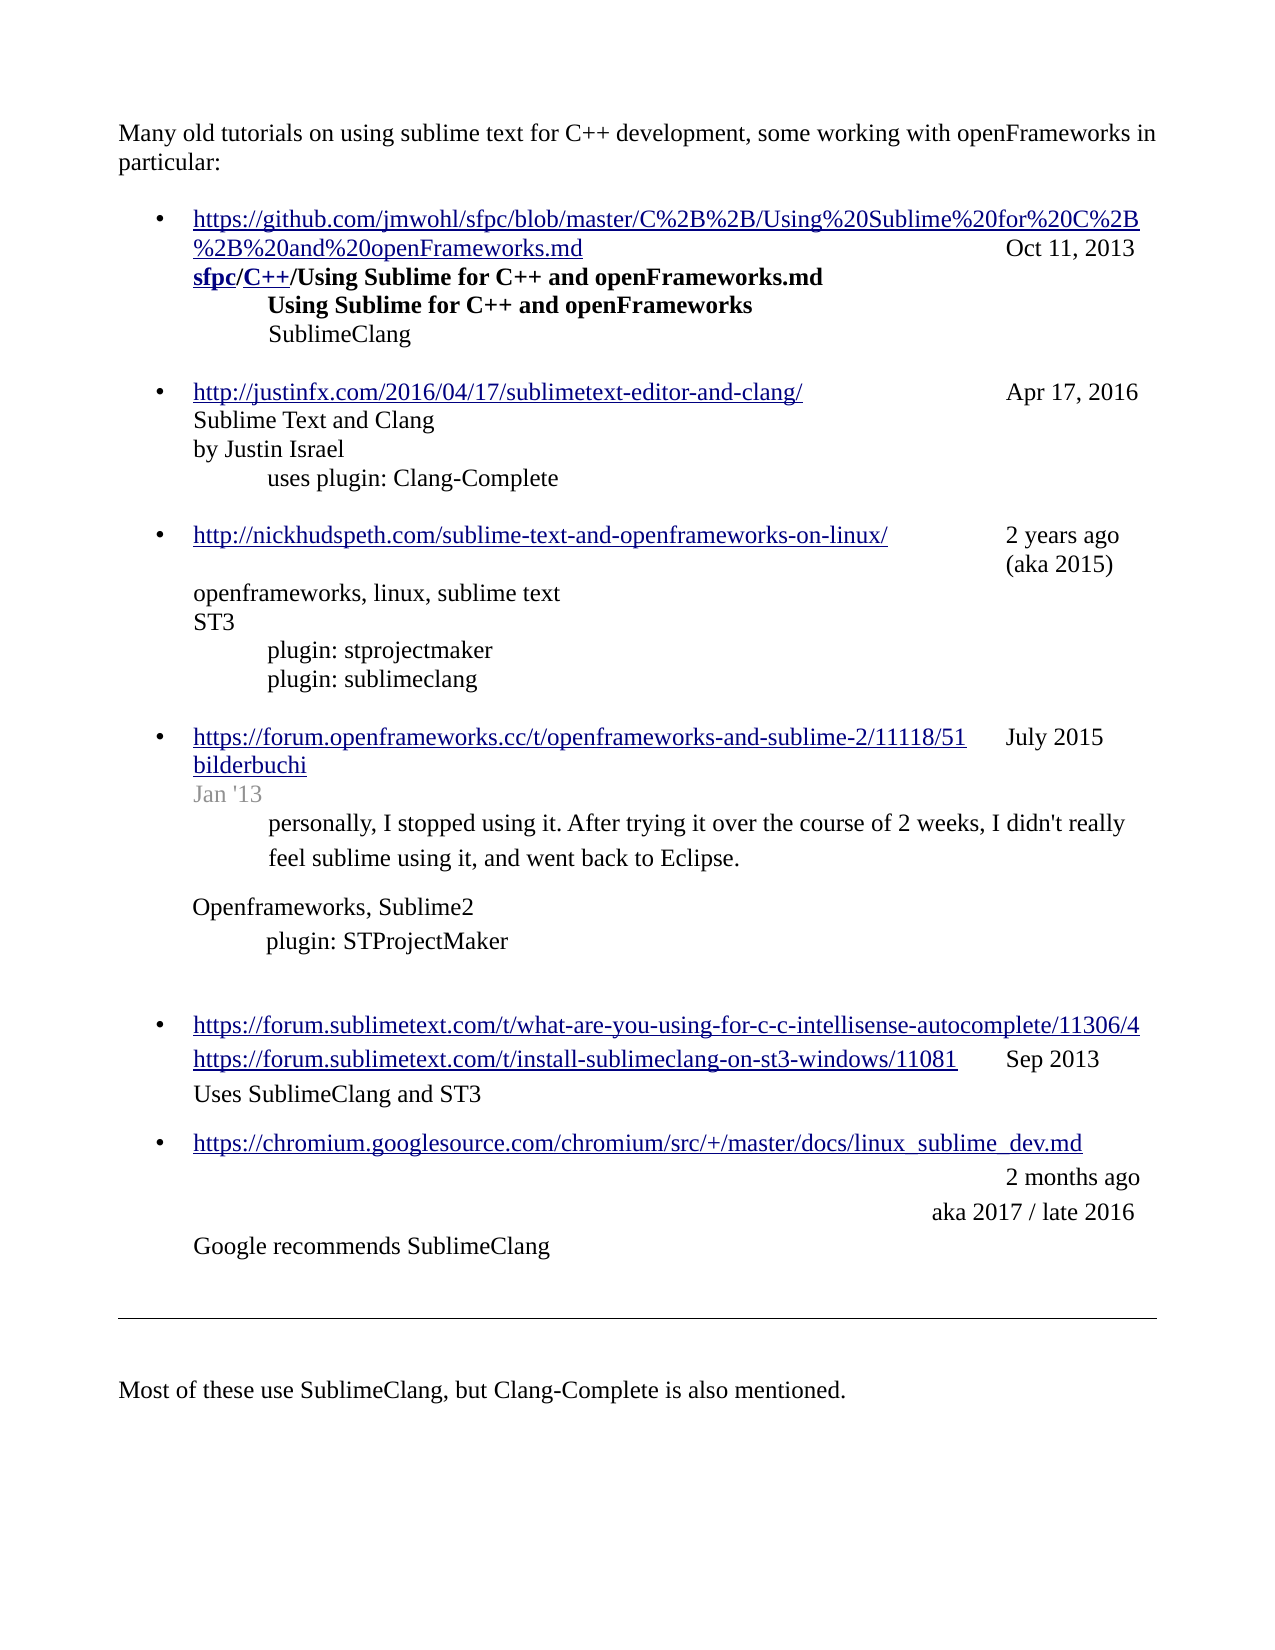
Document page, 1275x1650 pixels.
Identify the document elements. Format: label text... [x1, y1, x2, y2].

list https://forum.openframeworks.cc/t/openframeworks-and-sublime-2/11118/51 July 2015 bilderbuchi Jan '13 [156, 722, 1157, 808]
list https://forum.sublimetext.com/t/what-are-you-using-for-c-c-intellisense-autocomplete/11306/4 https://forum.sublimetext.com/t/install-sublimeclang-on-st3-windows/11081 Sep 2013 Uses SublimeClang and ST3 [156, 1010, 1157, 1107]
list sfpc/C++/Using Sublime for C++ and openFrameworks.md Using Sublime for C++ and openFrameworks [156, 262, 1157, 319]
list https://chromium.googlesource.com/chromium/src/+/master/docs/linux_sublime_dev.md 2 months ago aka 2017 / late 2016 Google recommends SublimeClang [156, 1128, 1157, 1260]
list SublimeClang [231, 319, 1157, 377]
list http://justinfx.com/2016/04/17/sublimetext-editor-and-clang/ Apr 17, 2016 [156, 377, 1157, 406]
text personally, I stopped using it. After trying it over the course of 2 weeks, I didn't really feel sublime using it, and went back to Eclipse. [268, 808, 1157, 871]
list http://nickhudspeth.com/sublime-text-and-openframeworks-on-linux/ 2 years ago (aka 2015) openframeworks, linux, sublime text ST3 plugin: stprojectmaker plugin: sublimeclang [156, 521, 1157, 722]
text Many old tutorials on using sublime text for C++ development, some working with openFrameworks in particular: [118, 118, 1157, 176]
list https://github.com/jmwohl/sfpc/blob/master/C%2B%2B/Using%20Sublime%20for%20C%2B%2B%20and%20openFrameworks.md Oct 11, 2013 [156, 204, 1157, 262]
text Openframeworks, Sublime2 plugin: STProjectMaker [192, 892, 1157, 989]
list Sublime Text and Clang by Justin Israel uses plugin: Clang-Complete [156, 406, 1157, 521]
text Most of these use SublimeClang, but Clang-Complete is also mentioned. [118, 1375, 1157, 1404]
